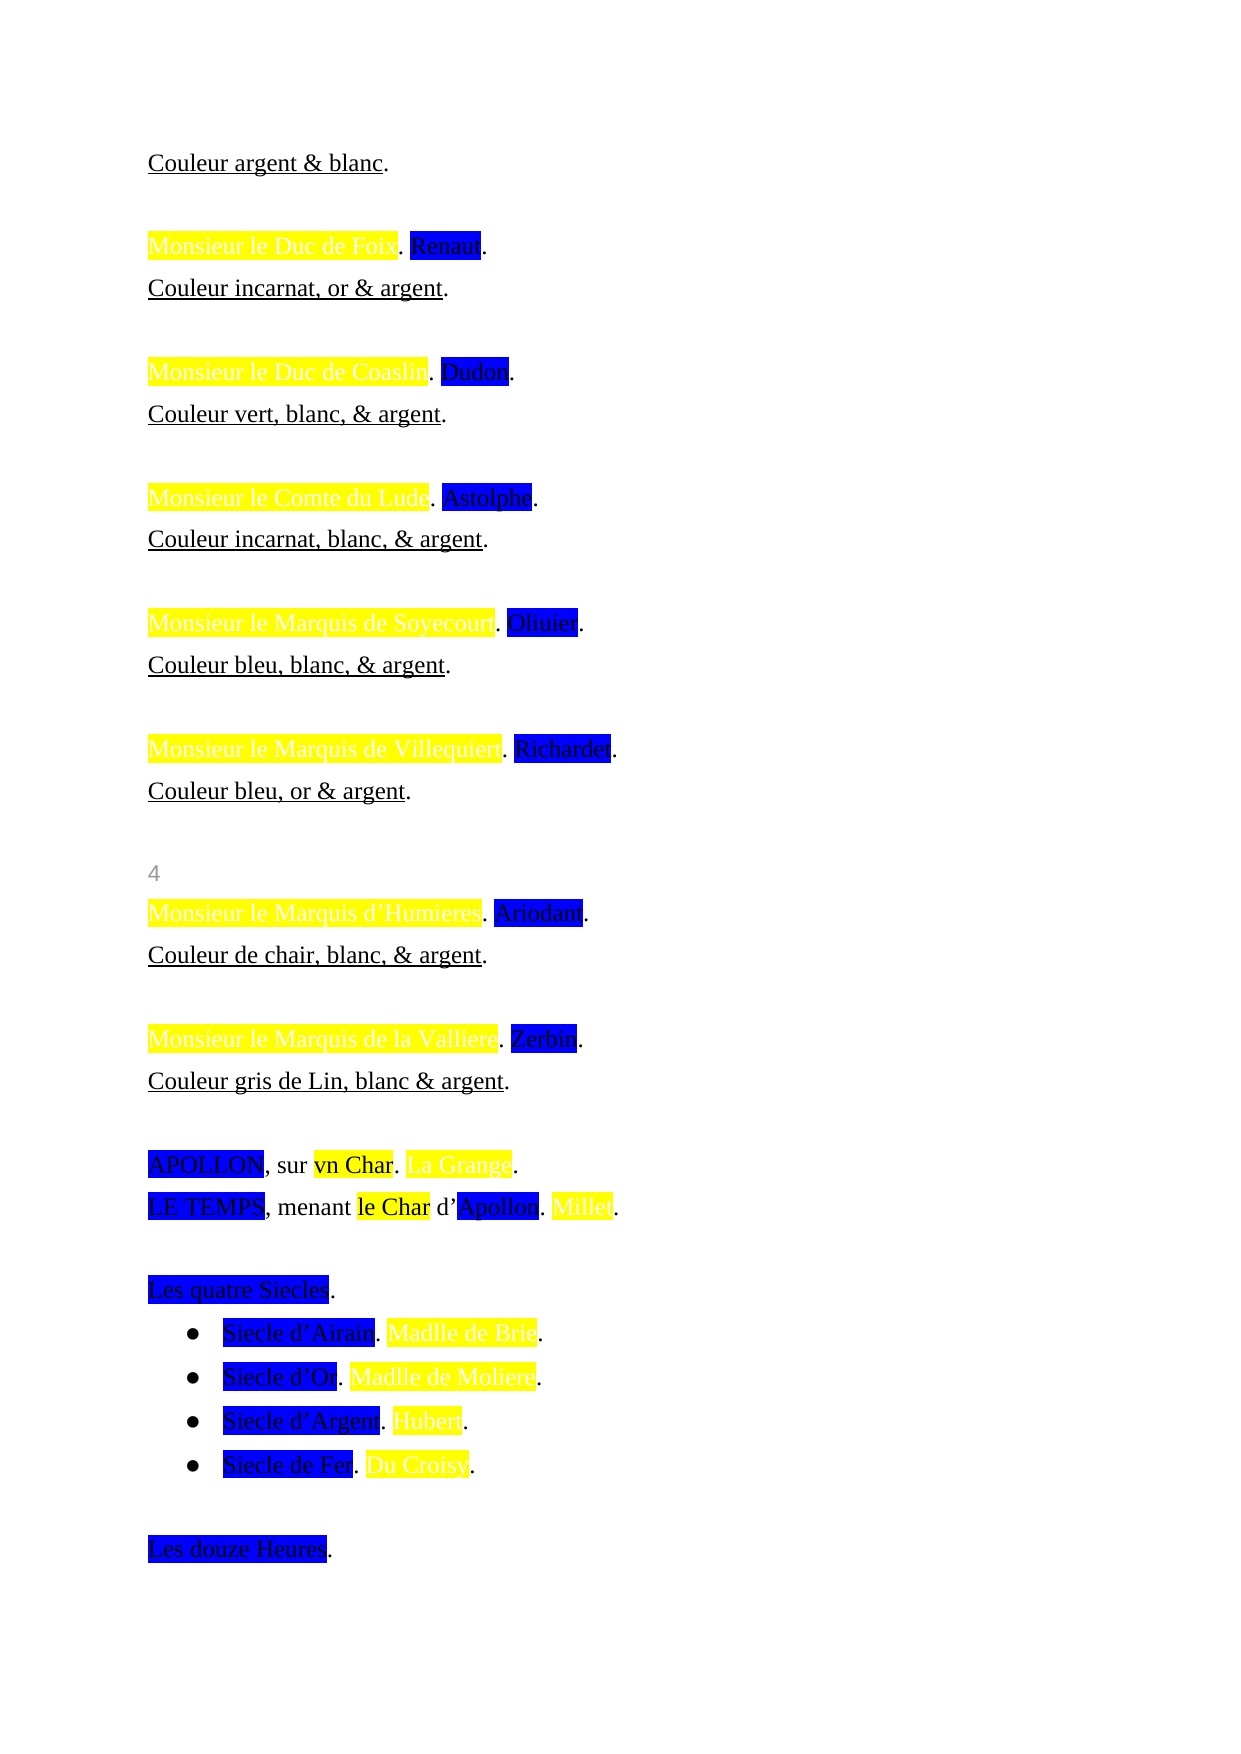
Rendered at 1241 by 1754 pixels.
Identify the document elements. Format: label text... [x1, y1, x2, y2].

text Les douze Heures. [148, 1534, 1093, 1563]
list Siecle d’Or. Madlle de Moliere. [185, 1361, 1093, 1392]
text Monsieur le Marquis de Villequiert. Richardet. [611, 734, 1093, 763]
list Siecle d’Argent. Hubert. [185, 1405, 1093, 1436]
text Monsieur le Marquis de la Valliere. Zerbin. [577, 1024, 1093, 1053]
text APOLLON, sur vn Char. La Grange. [264, 1150, 314, 1178]
text Monsieur le Marquis de Soyecourt. Oliuier. [578, 608, 1093, 637]
list Siecle de Fer. Du Croisy. [185, 1449, 1093, 1479]
text Monsieur le Marquis d’Humieres. Ariodant. [148, 898, 1093, 927]
text Couleur bleu, or & argent. [148, 776, 1093, 804]
list Siecle d’Airain. Madlle de Brie. [185, 1317, 1093, 1348]
text Couleur incarnat, or & argent. [148, 273, 1093, 302]
text Couleur incarnat, blanc, & argent. [148, 524, 1093, 553]
text 4 [148, 859, 1093, 886]
text Monsieur le Comte du Lude. Astolphe. [532, 483, 1093, 511]
text Couleur vert, blanc, & argent. [148, 399, 1093, 428]
text Couleur gris de Lin, blanc & argent. [148, 1066, 1093, 1095]
text LE TEMPS, menant le Char d’Apollon. Millet. [613, 1192, 1093, 1220]
text Couleur de chair, blanc, & argent. [148, 940, 1093, 969]
text Monsieur le Duc de Coaslin. Dudon. [509, 357, 1093, 386]
text Couleur bleu, blanc, & argent. [148, 650, 1093, 679]
text Couleur argent & blanc. [148, 148, 1093, 176]
text Les quatre Siecles. [329, 1275, 1093, 1304]
text APOLLON, sur vn Char. La Grange. [512, 1150, 1093, 1178]
text LE TEMPS, menant le Char d’Apollon. Millet. [265, 1192, 357, 1220]
text Monsieur le Duc de Foix. Renaut. [481, 231, 1093, 260]
